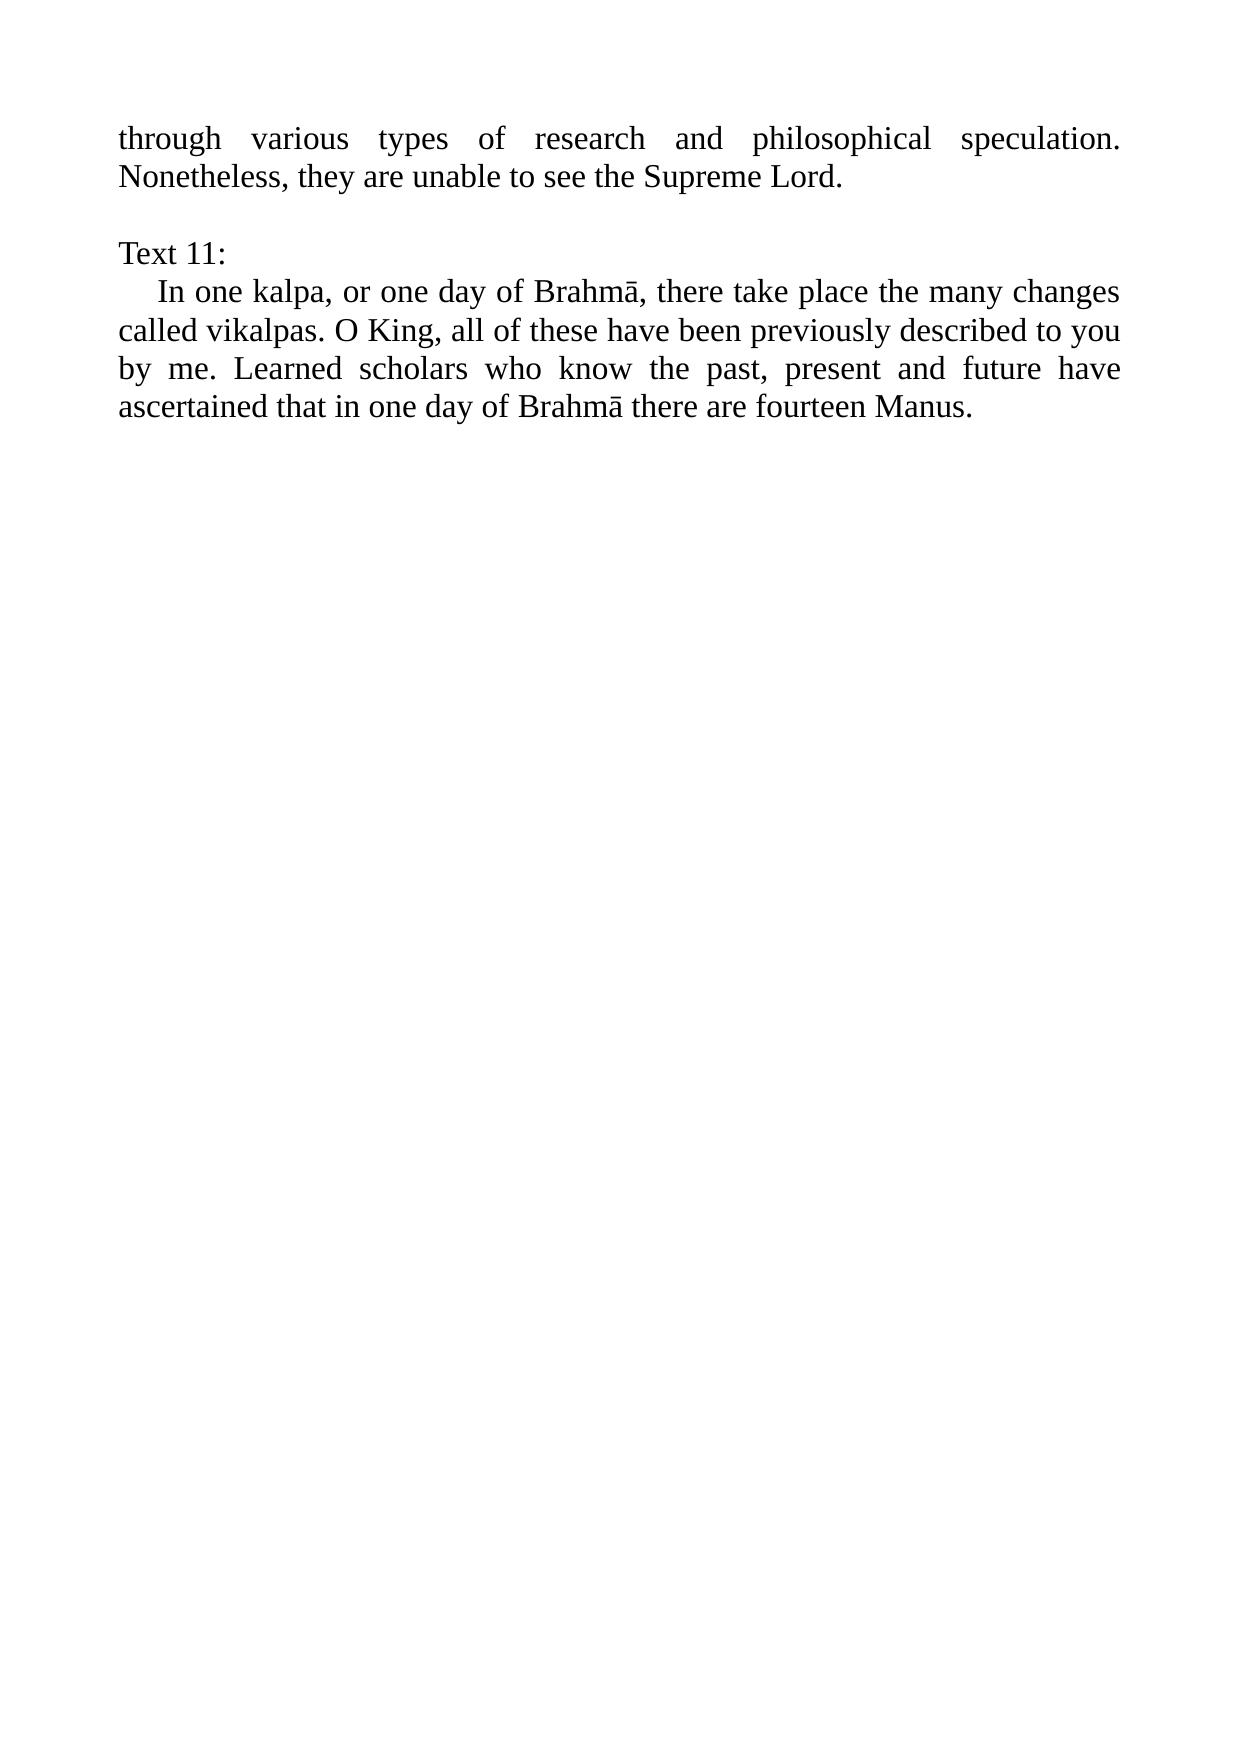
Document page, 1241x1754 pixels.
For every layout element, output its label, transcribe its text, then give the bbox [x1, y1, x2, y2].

text Text 11: [118, 233, 1122, 271]
text In one kalpa, or one day of Brahmā, there take place the many changes called vikalpas. O King, all of these have been previously described to you by me. Learned scholars who know the past, present and future have ascertained that in one day of Brahmā there are fourteen Manus. [118, 271, 1122, 425]
text through various types of research and philosophical speculation. Nonetheless, they are unable to see the Supreme Lord. [118, 118, 1122, 195]
